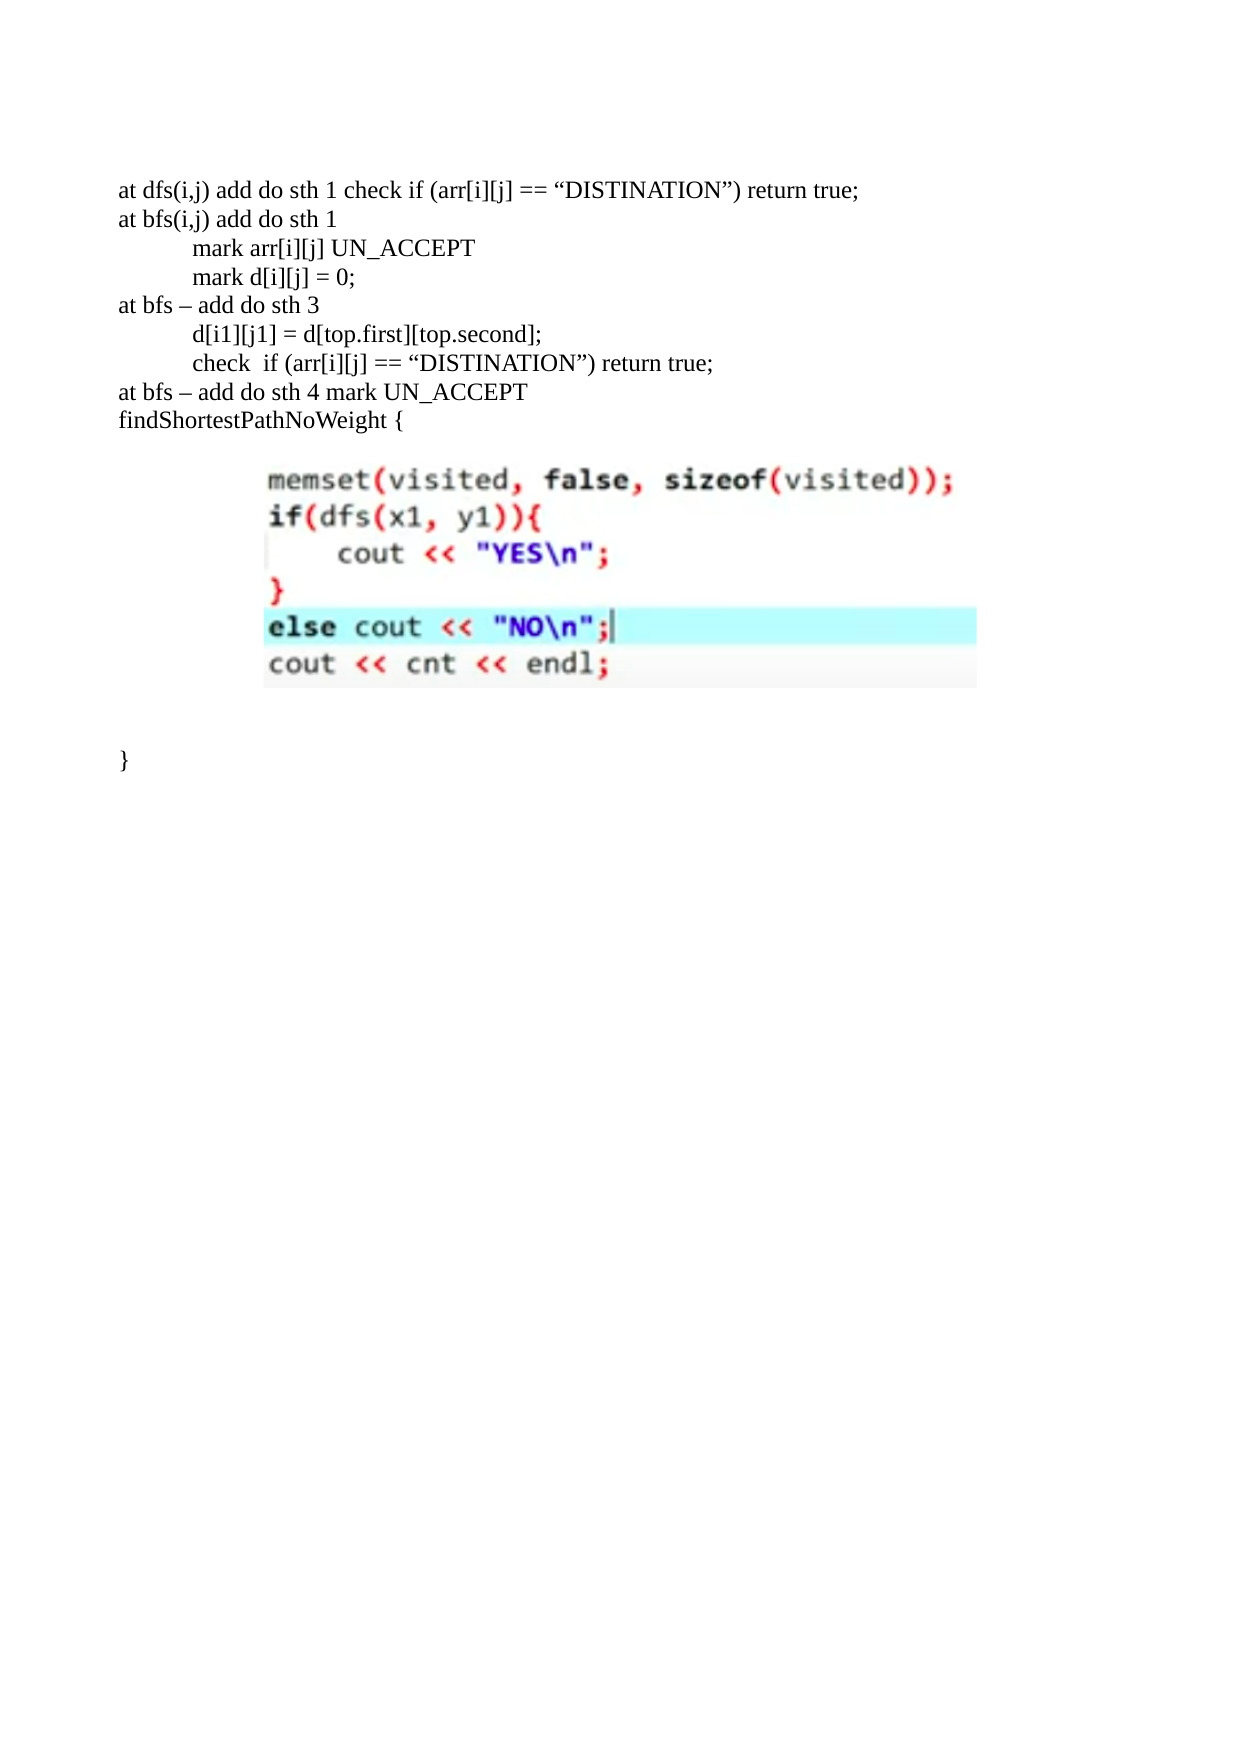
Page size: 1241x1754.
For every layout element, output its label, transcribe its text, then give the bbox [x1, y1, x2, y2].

text at dfs(i,j) add do sth 1 check if (arr[i][j] == “DISTINATION”) return true; [118, 176, 1122, 204]
text } [118, 745, 1122, 774]
text mark d[i][j] = 0; [118, 262, 1122, 291]
text findShortestPathNoWeight { [118, 406, 1122, 434]
text mark arr[i][j] UN_ACCEPT [118, 233, 1122, 262]
picture [263, 463, 977, 688]
text check if (arr[i][j] == “DISTINATION”) return true; [118, 348, 1122, 377]
text d[i1][j1] = d[top.first][top.second]; [118, 319, 1122, 348]
text at bfs – add do sth 3 [118, 291, 1122, 319]
text at bfs – add do sth 4 mark UN_ACCEPT [118, 377, 1122, 406]
text at bfs(i,j) add do sth 1 [118, 204, 1122, 233]
